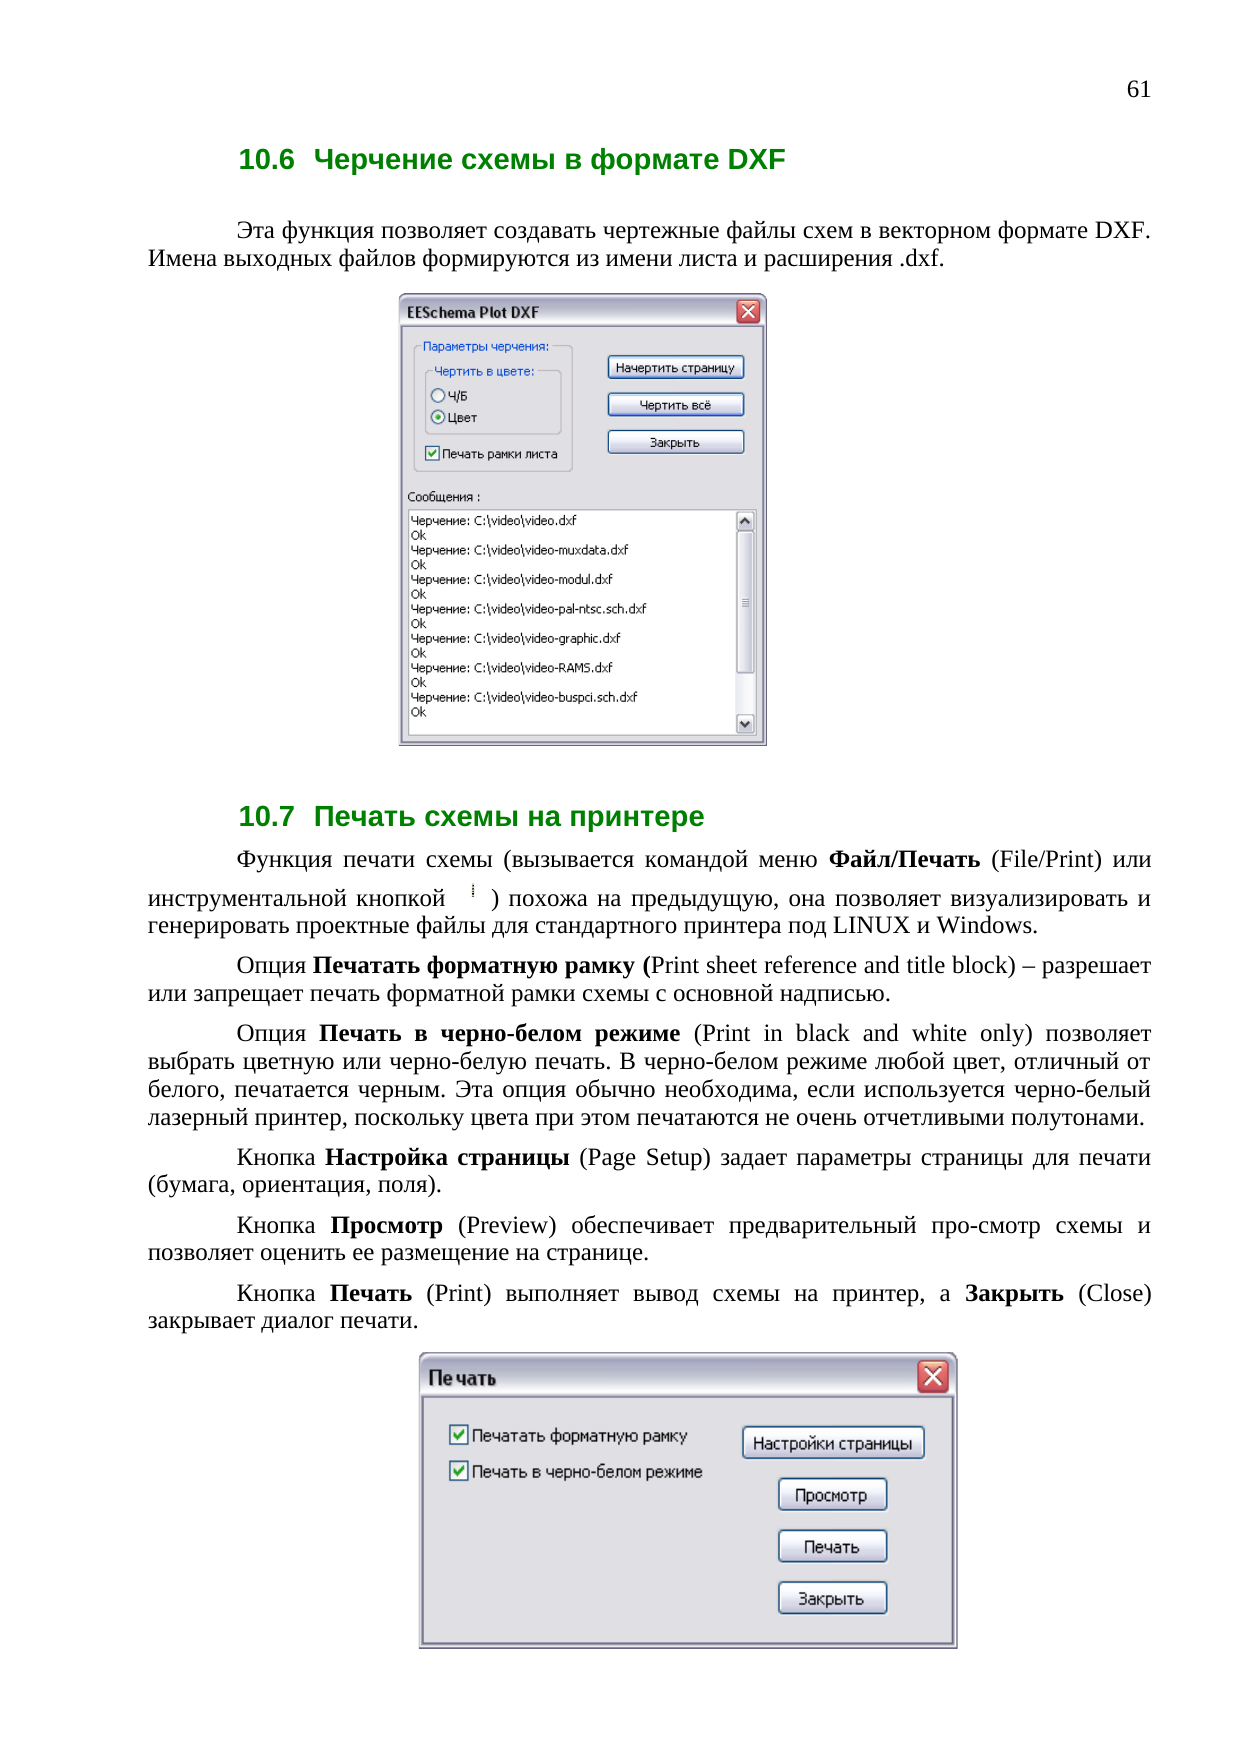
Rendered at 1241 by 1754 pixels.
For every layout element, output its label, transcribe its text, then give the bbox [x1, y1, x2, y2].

picture [471, 882, 475, 897]
text Опция Печатать форматную рамку (Print sheet reference and title block) – разрешает или запрещает печать форматной рамки схемы с основной надписью. [148, 952, 1152, 1007]
text Кнопка Просмотр (Preview) обеспечивает предварительный про-смотр схемы и позволяет оценить ее размещение на странице. [148, 1211, 1152, 1266]
text Эта функция позволяет создавать чертежные файлы схем в векторном формате DXF. Имена выходных файлов формируются из имени листа и расширения .dxf. [148, 216, 1152, 271]
subtitle Черчение схемы в формате DXF [238, 143, 1152, 176]
picture [418, 1352, 958, 1649]
text Кнопка Печать (Print) выполняет вывод схемы на принтер, а Закрыть (Close) закрывает диалог печати. [148, 1279, 1152, 1334]
text Кнопка Настройка страницы (Page Setup) задает параметры страницы для печати (бумага, ориентация, поля). [148, 1143, 1152, 1198]
subtitle Печать схемы на принтере [238, 800, 1152, 833]
text Функция печати схемы (вызывается командой меню Файл/Печать (File/Print) или инструментальной кнопкой ) похожа на предыдущую, она позволяет визуализировать и генерировать проектные файлы для стандартного принтера под LINUX и Windows. [148, 845, 1152, 939]
picture [398, 293, 767, 746]
text Опция Печать в черно-белом режиме (Print in black and white only) позволяет выбрать цветную или черно-белую печать. В черно-белом режиме любой цвет, отличный от белого, печатается черным. Эта опция обычно необходима, если используется черно-белый лазерный принтер, поскольку цвета при этом печатаются не очень отчетливыми полутонами. [148, 1019, 1152, 1130]
